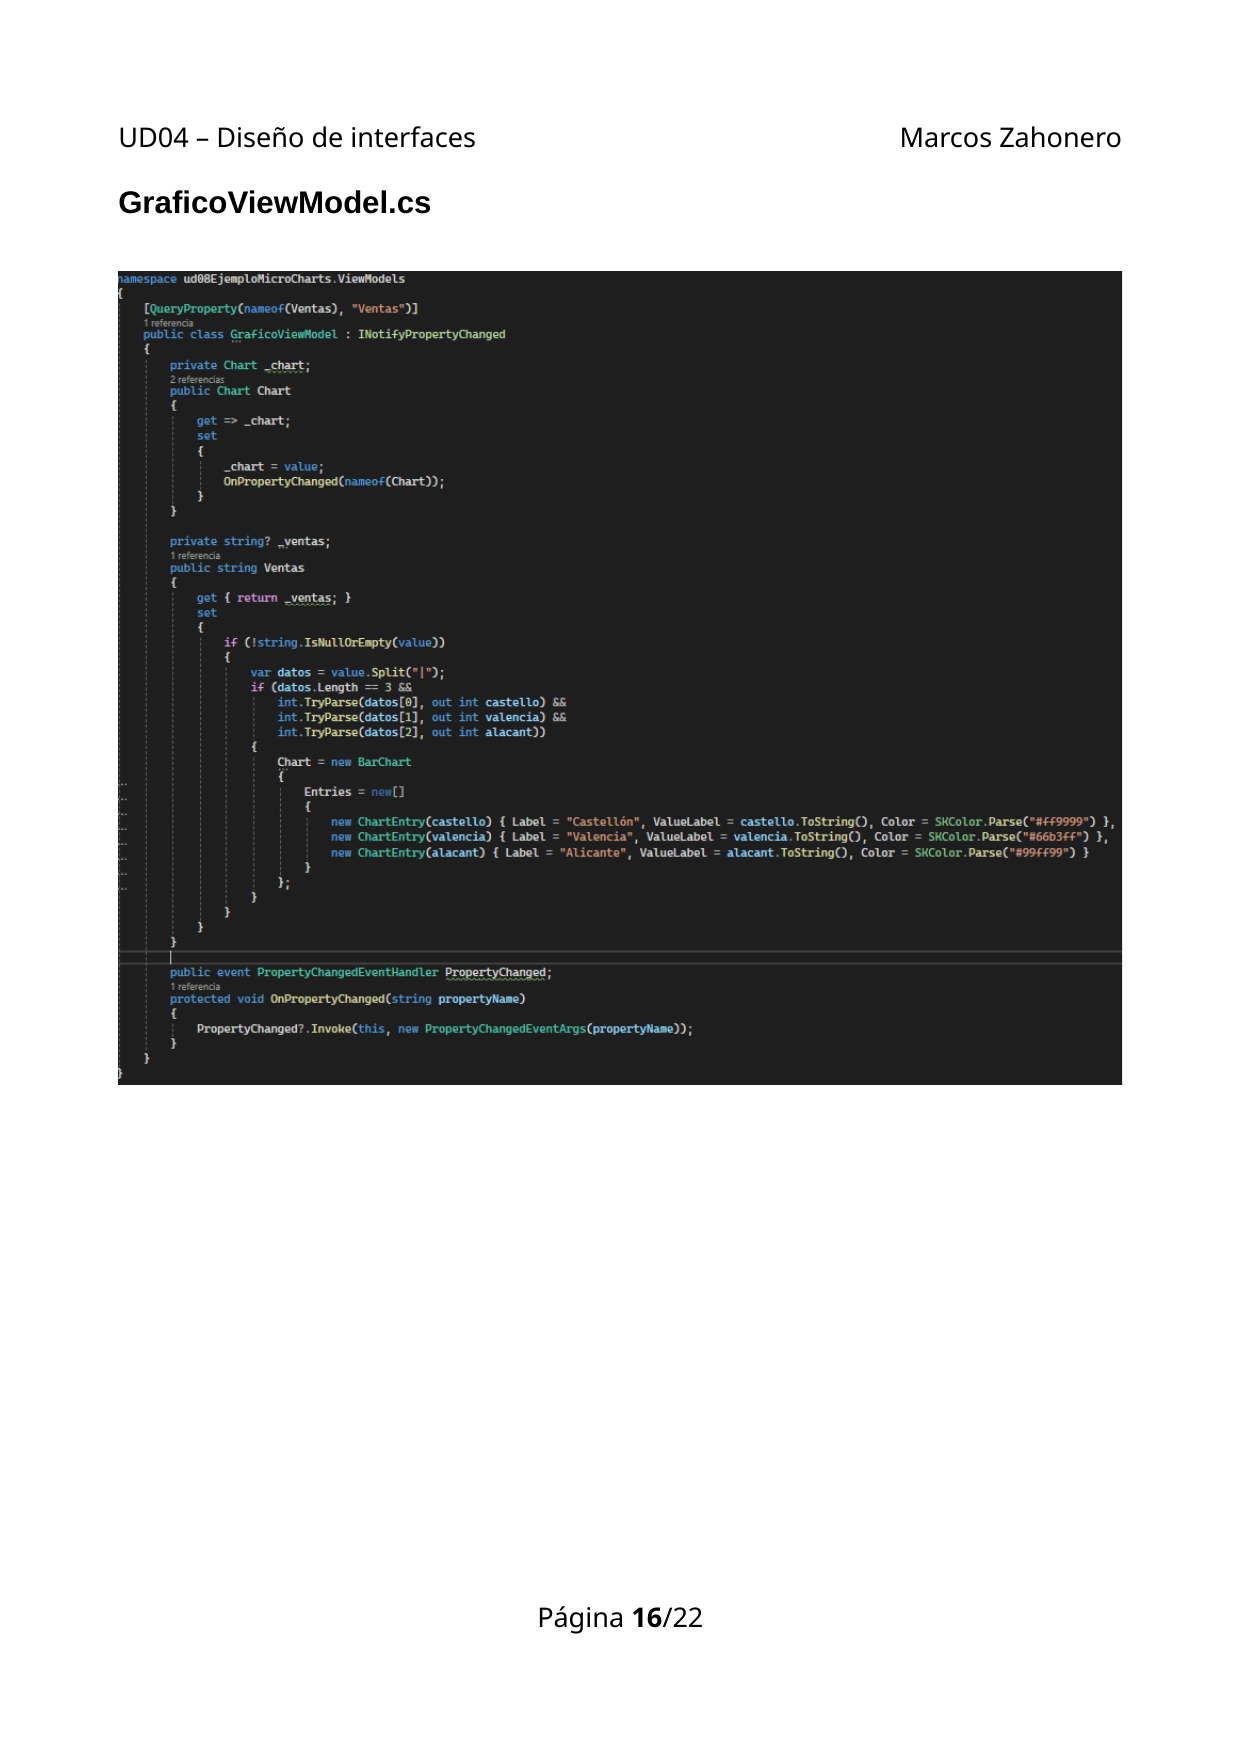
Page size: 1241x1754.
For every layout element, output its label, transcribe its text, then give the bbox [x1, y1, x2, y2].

picture [118, 271, 1123, 1085]
subtitle GraficoViewModel.cs [118, 184, 1122, 220]
